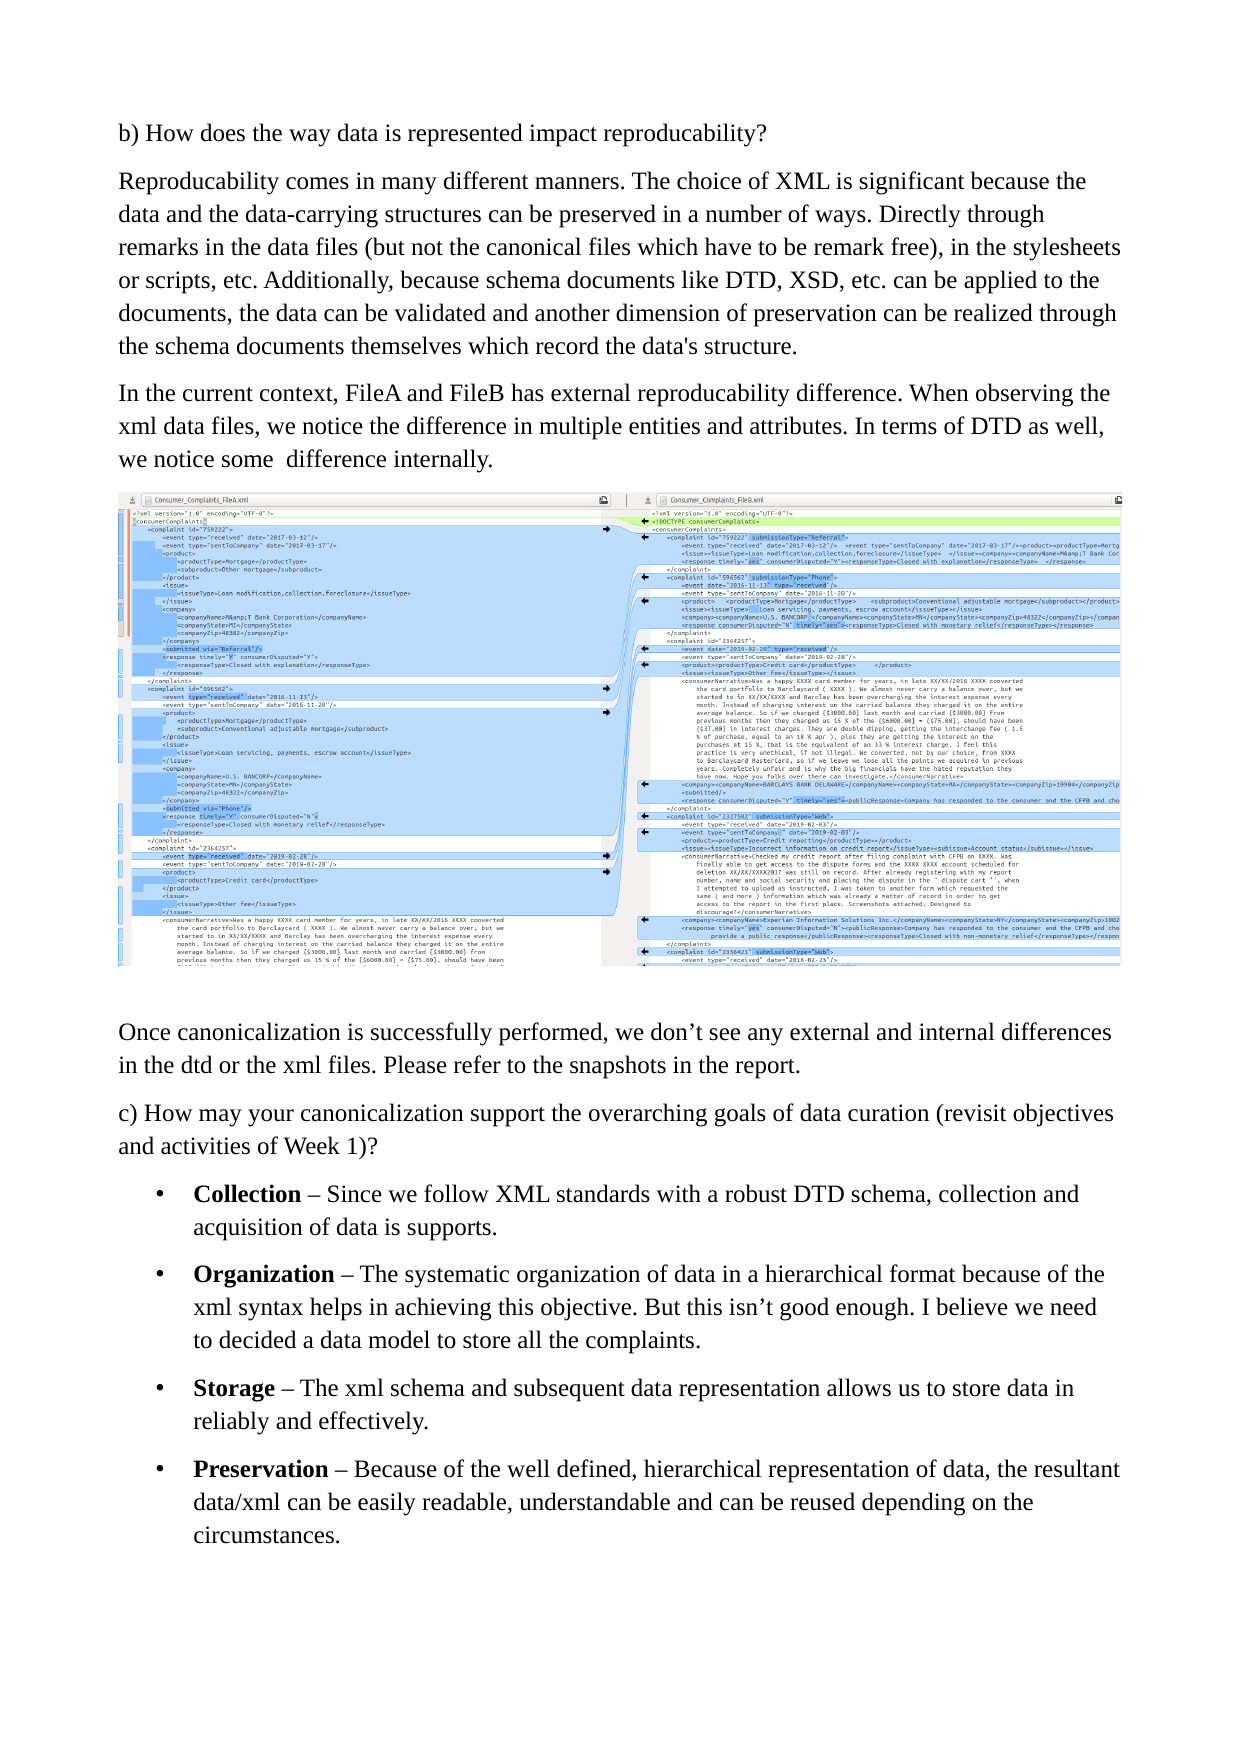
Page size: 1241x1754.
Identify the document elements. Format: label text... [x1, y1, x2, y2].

list Storage – The xml schema and subsequent data representation allows us to store data in reliably and effectively. [156, 1373, 1122, 1435]
list Preservation – Because of the well defined, hierarchical representation of data, the resultant data/xml can be easily readable, understandable and can be reused depending on the circumstances. [156, 1454, 1122, 1548]
picture [118, 492, 1123, 966]
text c) How may your canonicalization support the overarching goals of data curation (revisit objectives and activities of Week 1)? [118, 1098, 1122, 1160]
text Reproducability comes in many different manners. The choice of XML is significant because the data and the data-carrying structures can be preserved in a number of ways. Directly through remarks in the data files (but not the canonical files which have to be remark free), in the stylesheets or scripts, etc. Additionally, because schema documents like DTD, XSD, etc. can be applied to the documents, the data can be validated and another dimension of preservation can be realized through the schema documents themselves which record the data's structure. [118, 166, 1122, 359]
text In the current context, FileA and FileB has external reproducability difference. When observing the xml data files, we notice the difference in multiple entities and attributes. In terms of DTD as well, we notice some difference internally. [118, 378, 1122, 473]
text b) How does the way data is represented impact reproducability? [118, 118, 1122, 147]
text Once canonicalization is successfully performed, we don’t see any external and internal differences in the dtd or the xml files. Please refer to the snapshots in the report. [118, 1017, 1122, 1079]
list Collection – Since we follow XML standards with a robust DTD schema, collection and acquisition of data is supports. [156, 1179, 1122, 1241]
list Organization – The systematic organization of data in a hierarchical format because of the xml syntax helps in achieving this objective. But this isn’t good enough. I believe we need to decided a data model to store all the complaints. [156, 1259, 1122, 1354]
